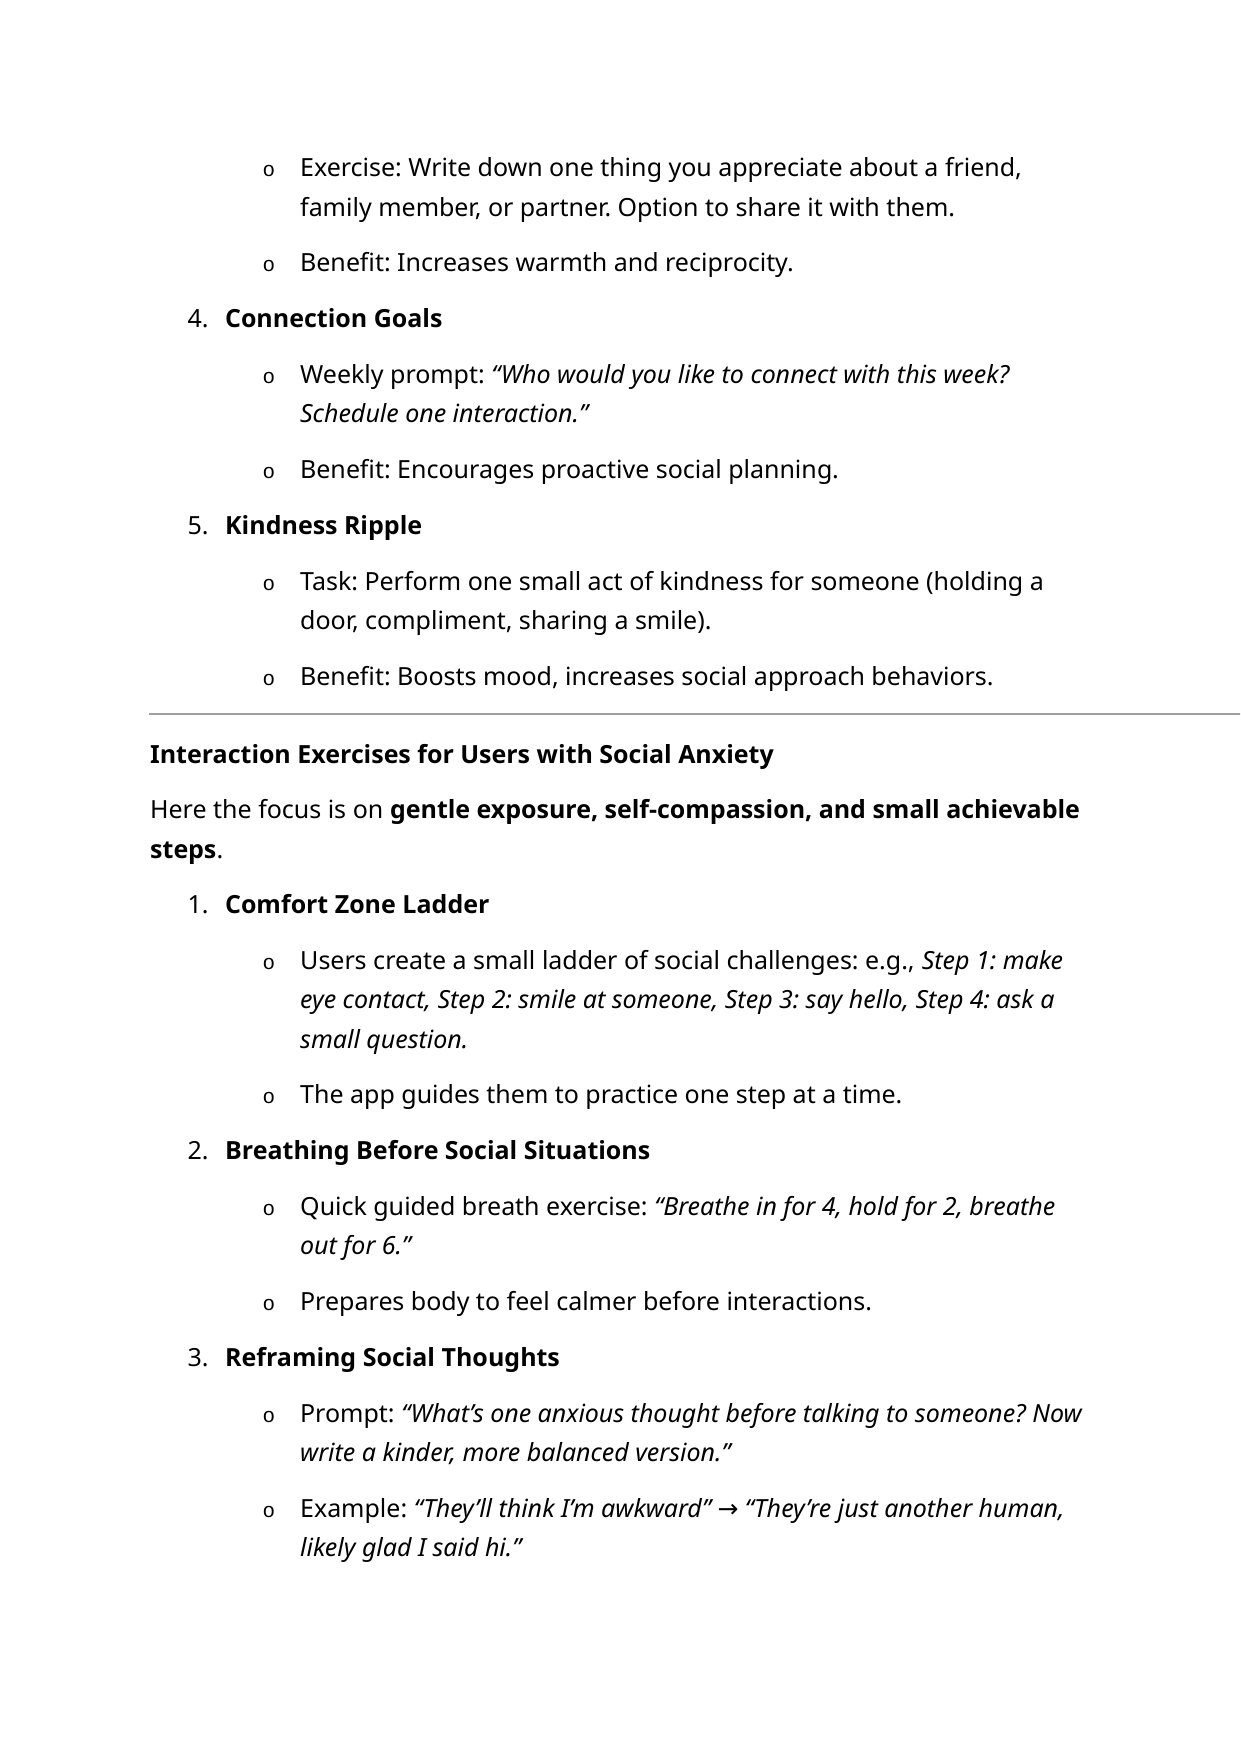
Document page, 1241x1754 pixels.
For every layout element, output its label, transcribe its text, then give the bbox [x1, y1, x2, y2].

list Task: Perform one small act of kindness for someone (holding a door, compliment, sharing a smile). [262, 563, 1090, 637]
list Benefit: Increases warmth and reciprocity. [262, 245, 1090, 279]
list Comfort Zone Ladder [187, 887, 1090, 921]
text Here the focus is on gentle exposure, self-compassion, and small achievable steps. [150, 792, 1090, 865]
list Reframing Social Thoughts [187, 1339, 1090, 1374]
list Users create a small ladder of social challenges: e.g., Step 1: make eye contact, Step 2: smile at someone, Step 3: say hello, Step 4: ask a small question. [262, 943, 1090, 1055]
list Prompt: “What’s one anxious thought before talking to someone? Now write a kinder, more balanced version.” [262, 1395, 1090, 1469]
list Breathing Before Social Situations [187, 1133, 1090, 1167]
list Weekly prompt: “Who would you like to connect with this week? Schedule one interaction.” [262, 357, 1090, 430]
list Kindness Ripple [187, 507, 1090, 542]
list Connection Goals [187, 301, 1090, 335]
list Exercise: Write down one thing you appreciate about a friend, family member, or partner. Option to share it with them. [262, 150, 1090, 223]
list Example: “They’ll think I’m awkward” → “They’re just another human, likely glad I said hi.” [262, 1490, 1090, 1564]
list Benefit: Encourages proactive social planning. [262, 452, 1090, 486]
list Benefit: Boosts mood, increases social approach behaviors. [262, 658, 1090, 692]
text Interaction Exercises for Users with Social Anxiety [150, 736, 1090, 770]
list The app guides them to practice one step at a time. [262, 1077, 1090, 1111]
list Quick guided breath exercise: “Breathe in for 4, hold for 2, breathe out for 6.” [262, 1189, 1090, 1262]
list Prepares body to feel calmer before interactions. [262, 1284, 1090, 1318]
